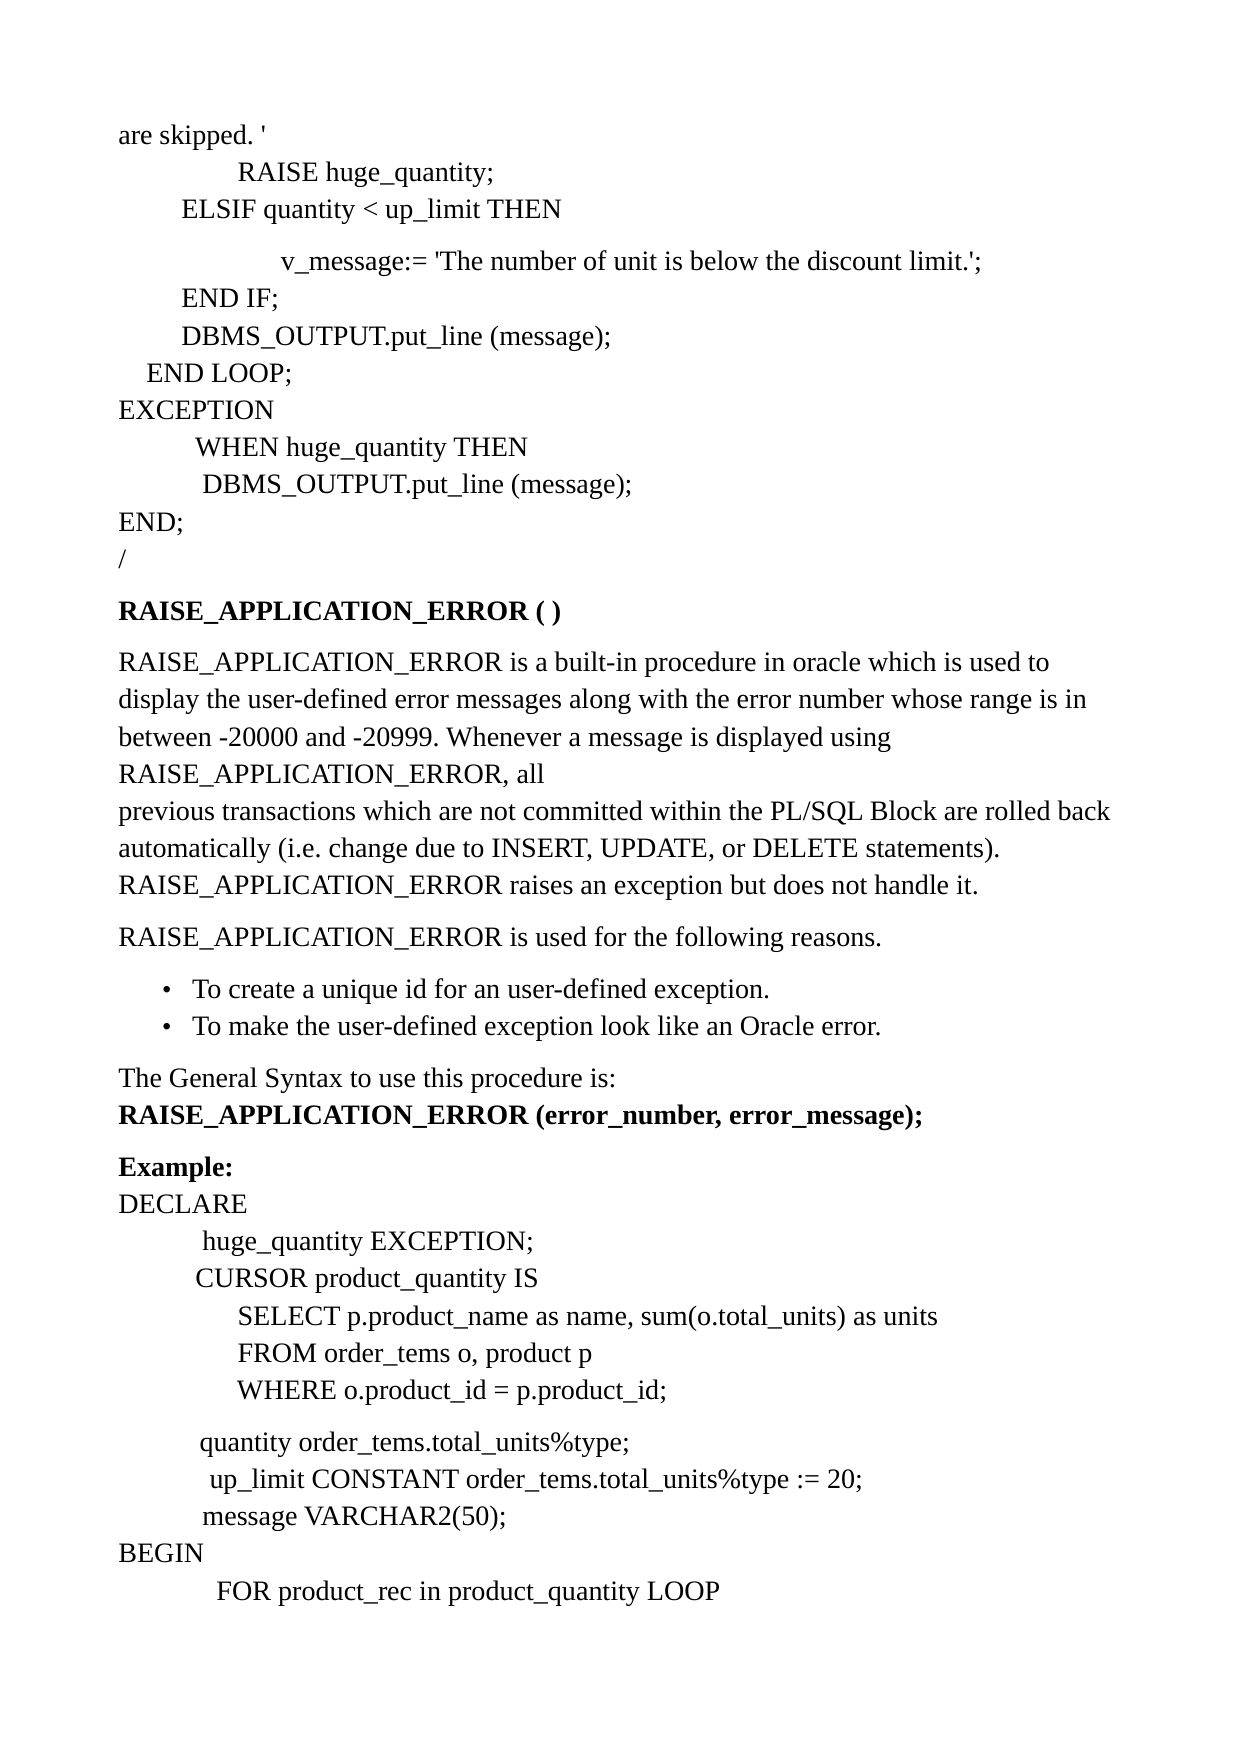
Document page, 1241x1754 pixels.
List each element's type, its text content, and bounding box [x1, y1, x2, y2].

text RAISE_APPLICATION_ERROR ( ) [118, 593, 1122, 626]
list To make the user-defined exception look like an Oracle error. [162, 1009, 1122, 1042]
text quantity order_tems.total_units%type; up_limit CONSTANT order_tems.total_units%type := 20; message VARCHAR2(50); BEGIN FOR product_rec in product_quantity LOOP [118, 1425, 1122, 1606]
text The General Syntax to use this procedure is: RAISE_APPLICATION_ERROR (error_number, error_message); [118, 1061, 1122, 1131]
text Example: DECLARE huge_quantity EXCEPTION; CURSOR product_quantity IS SELECT p.product_name as name, sum(o.total_units) as units FROM order_tems o, product p WHERE o.product_id = p.product_id; [118, 1150, 1122, 1405]
text RAISE_APPLICATION_ERROR is a built-in procedure in oracle which is used to display the user-defined error messages along with the error number whose range is in between -20000 and -20999. Whenever a message is displayed using RAISE_APPLICATION_ERROR, all previous transactions which are not committed within the PL/SQL Block are rolled back automatically (i.e. change due to INSERT, UPDATE, or DELETE statements). RAISE_APPLICATION_ERROR raises an exception but does not handle it. [118, 645, 1122, 901]
list To create a unique id for an user-defined exception. [162, 972, 1122, 1004]
text RAISE_APPLICATION_ERROR is used for the following reasons. [118, 920, 1122, 953]
text v_message:= 'The number of unit is below the discount limit.'; END IF; DBMS_OUTPUT.put_line (message); END LOOP; EXCEPTION WHEN huge_quantity THEN DBMS_OUTPUT.put_line (message); END; / [118, 244, 1122, 574]
text are skipped. ' RAISE huge_quantity; ELSIF quantity < up_limit THEN [118, 118, 1122, 225]
